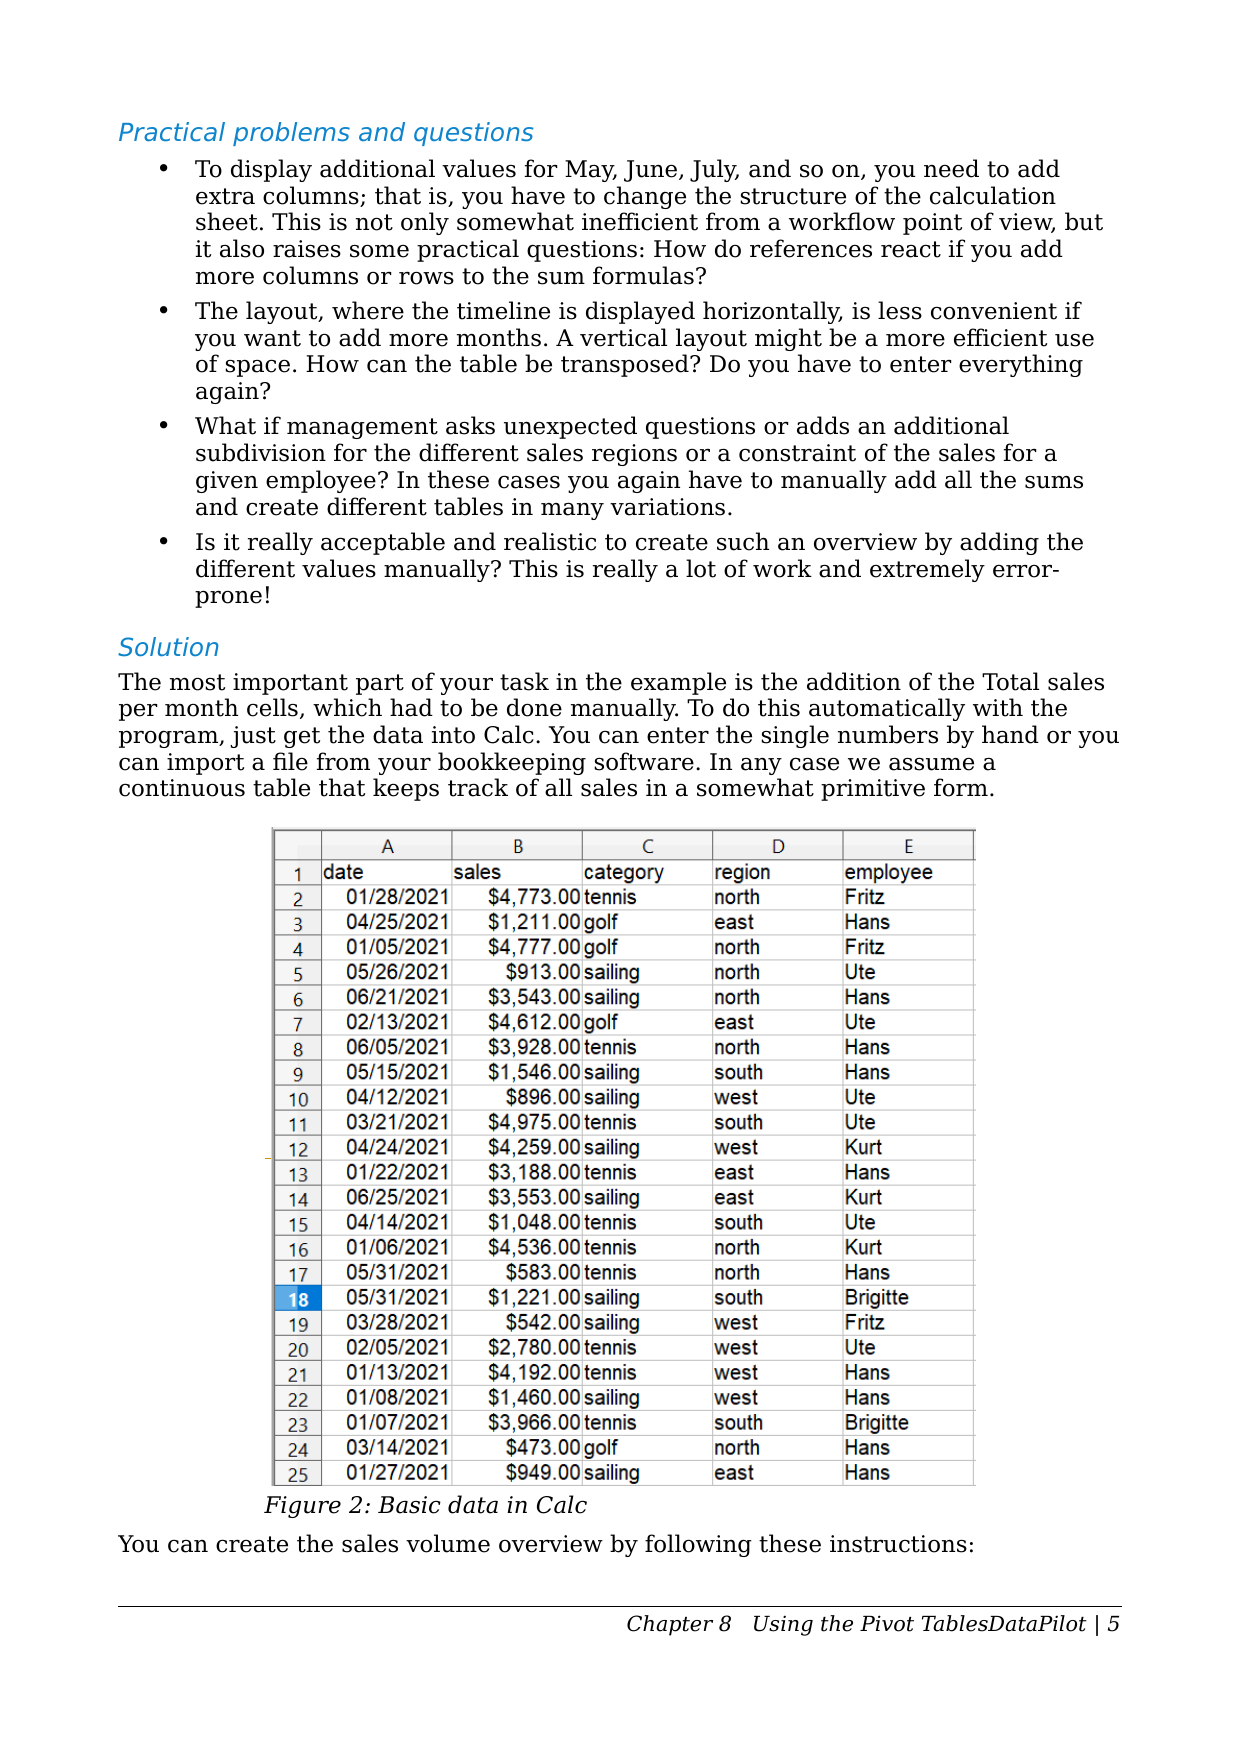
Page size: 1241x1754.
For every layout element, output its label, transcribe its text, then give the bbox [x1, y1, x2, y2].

text Figure 2: Basic data in Calc [264, 1492, 976, 1519]
subtitle Solution [118, 633, 1122, 662]
list Is it really acceptable and realistic to create such an overview by adding the different values manually? This is really a lot of work and extremely error-prone! [156, 527, 1122, 609]
list To display additional values for May, June, July, and so on, you need to add extra columns; that is, you have to change the structure of the calculation sheet. This is not only somewhat inefficient from a workflow point of view, but it also raises some practical questions: How do references react if you add more columns or rows to the sum formulas? [156, 154, 1122, 289]
list What if management asks unexpected questions or adds an additional subdivision for the different sales regions or a constraint of the sales for a given employee? In these cases you again have to manually add all the sums and create different tables in many variations. [156, 411, 1122, 520]
subtitle Practical problems and questions [118, 118, 1122, 147]
text The most important part of your task in the example is the addition of the Total sales per month cells, which had to be done manually. To do this automatically with the program, just get the data into Calc. You can enter the single numbers by hand or you can import a file from your bookkeeping software. In any case we assume a continuous table that keeps track of all sales in a somewhat primitive form. [118, 669, 1122, 802]
text You can create the sales volume overview by following these instructions: [118, 1531, 1122, 1558]
picture [271, 827, 976, 1486]
list The layout, where the timeline is displayed horizontally, is less convenient if you want to add more months. A vertical layout might be a more efficient use of space. How can the table be transposed? Do you have to enter everything again? [156, 296, 1122, 405]
